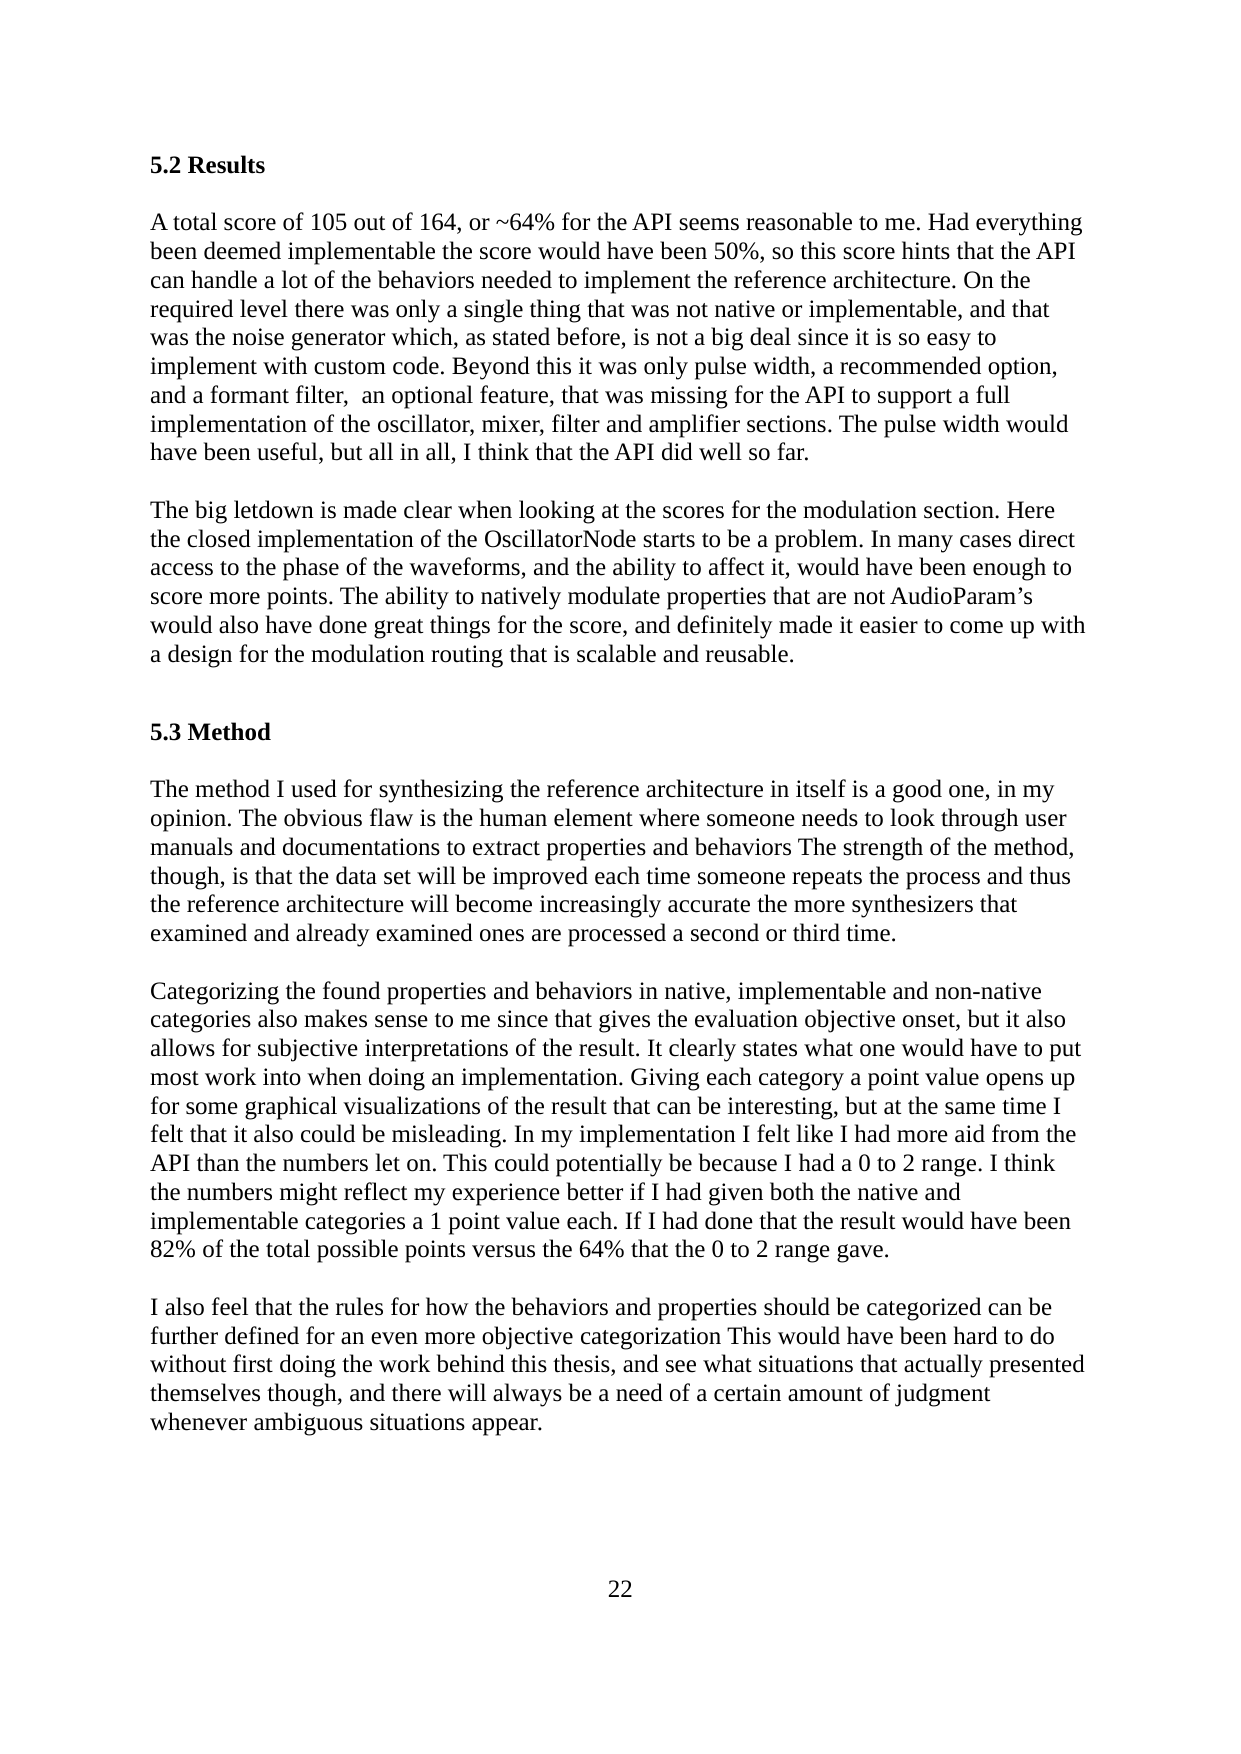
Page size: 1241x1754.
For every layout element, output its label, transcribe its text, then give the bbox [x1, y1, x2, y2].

subtitle 5.3 Method [150, 717, 1090, 746]
text I also feel that the rules for how the behaviors and properties should be categorized can be further defined for an even more objective categorization This would have been hard to do without first doing the work behind this thesis, and see what situations that actually presented themselves though, and there will always be a need of a certain amount of judgment whenever ambiguous situations appear. [150, 1292, 1090, 1436]
text Categorizing the found properties and behaviors in native, implementable and non-native categories also makes sense to me since that gives the evaluation objective onset, but it also allows for subjective interpretations of the result. It clearly states what one would have to put most work into when doing an implementation. Giving each category a point value opens up for some graphical visualizations of the result that can be interesting, but at the same time I felt that it also could be misleading. In my implementation I felt like I had more aid from the API than the numbers let on. This could potentially be because I had a 0 to 2 range. I think the numbers might reflect my experience better if I had given both the native and implementable categories a 1 point value each. If I had done that the result would have been 82% of the total possible points versus the 64% that the 0 to 2 range gave. [150, 976, 1090, 1263]
text A total score of 105 out of 164, or ~64% for the API seems reasonable to me. Had everything been deemed implementable the score would have been 50%, so this score hints that the API can handle a lot of the behaviors needed to implement the reference architecture. On the required level there was only a single thing that was not native or implementable, and that was the noise generator which, as stated before, is not a big deal since it is so easy to implement with custom code. Beyond this it was only pulse width, a recommended option, and a formant filter, an optional feature, that was missing for the API to support a full implementation of the oscillator, mixer, filter and amplifier sections. The pulse width would have been useful, but all in all, I think that the API did well so far. [150, 207, 1090, 466]
text The big letdown is made clear when looking at the scores for the modulation section. Here the closed implementation of the OscillatorNode starts to be a problem. In many cases direct access to the phase of the waveforms, and the ability to affect it, would have been enough to score more points. The ability to natively modulate properties that are not AudioParam’s would also have done great things for the score, and definitely made it easier to come up with a design for the modulation routing that is scalable and reusable. [150, 495, 1090, 667]
text The method I used for synthesizing the reference architecture in itself is a good one, in my opinion. The obvious flaw is the human element where someone needs to look through user manuals and documentations to extract properties and behaviors The strength of the method, though, is that the data set will be improved each time someone repeats the process and thus the reference architecture will become increasingly accurate the more synthesizers that examined and already examined ones are processed a second or third time. [150, 774, 1090, 947]
subtitle 5.2 Results [150, 150, 1090, 179]
